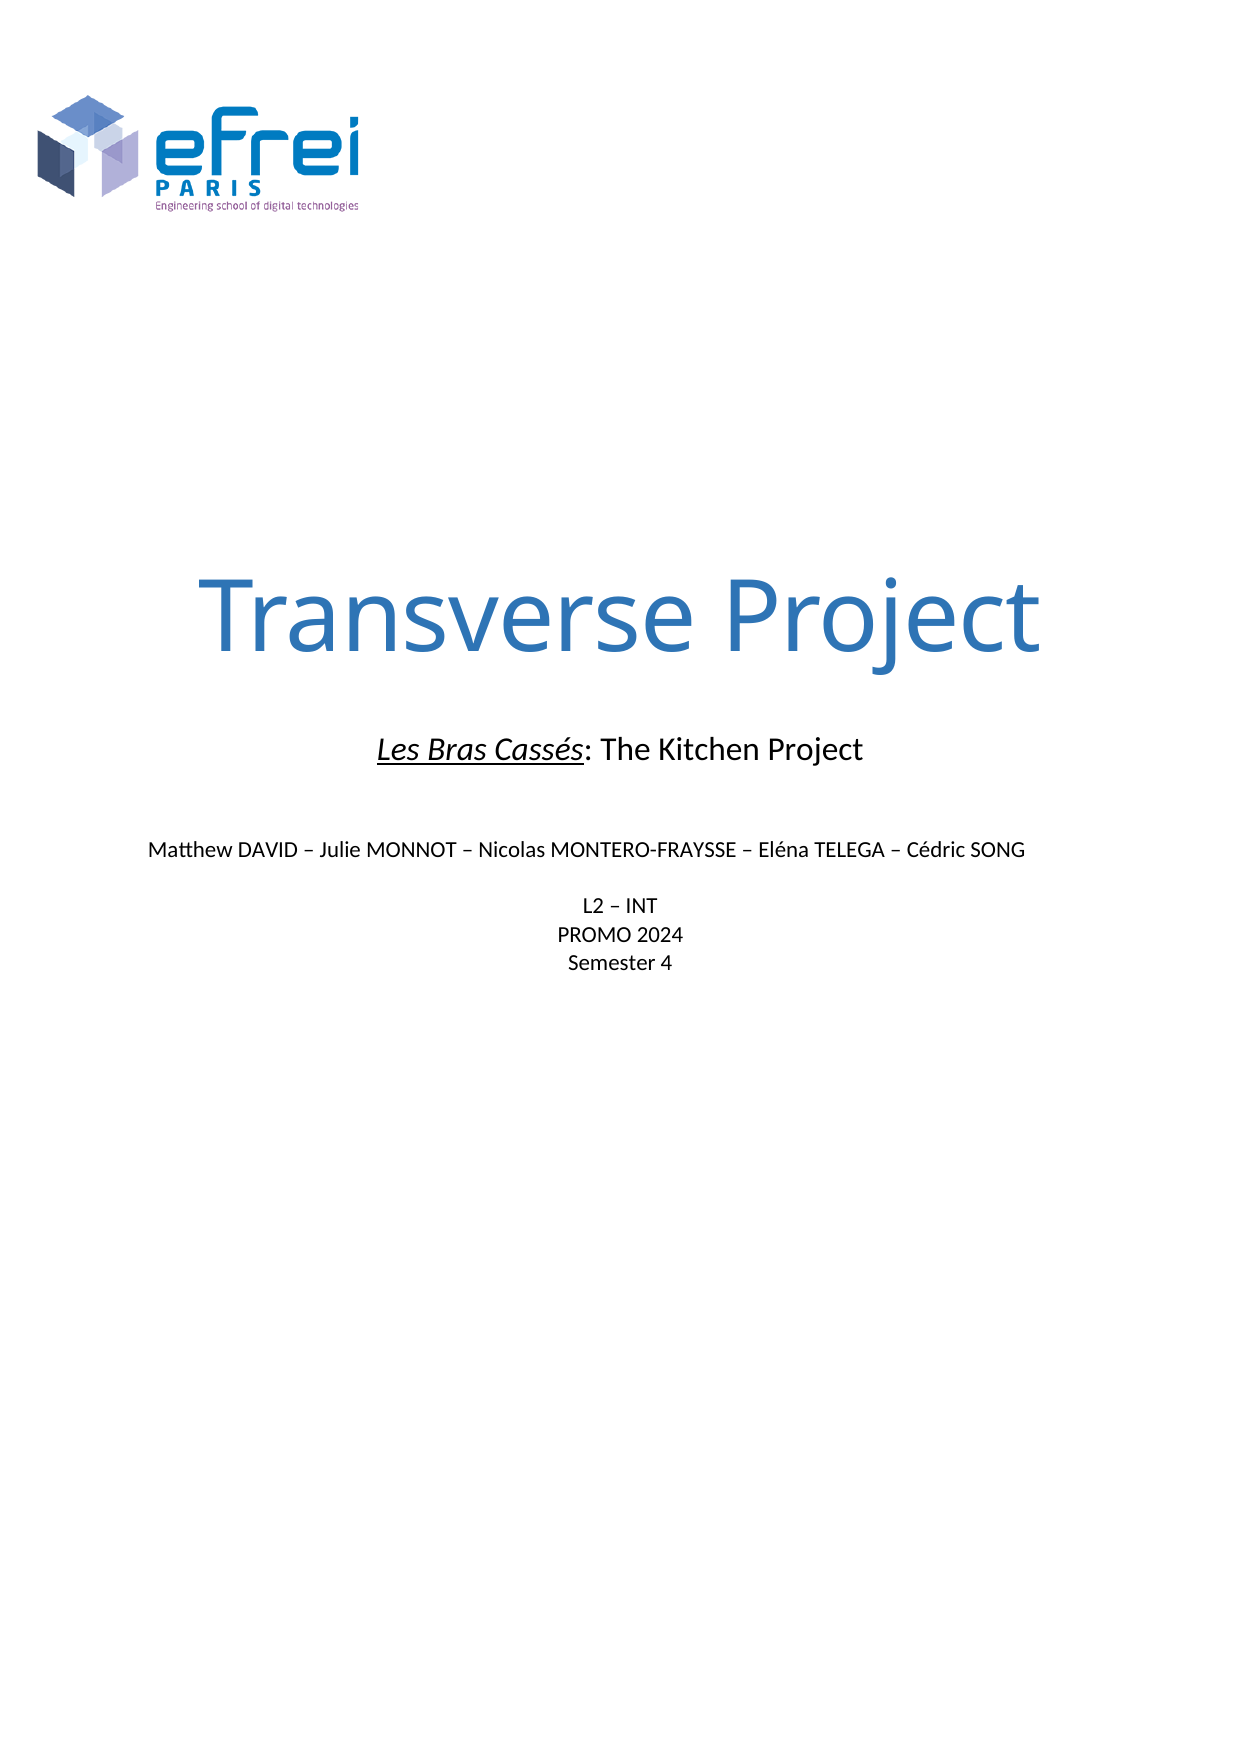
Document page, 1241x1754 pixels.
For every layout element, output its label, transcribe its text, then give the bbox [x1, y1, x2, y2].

title Transverse Project [148, 545, 1093, 681]
text Matthew DAVID – Julie MONNOT – Nicolas MONTERO-FRAYSSE – Eléna TELEGA – Cédric SONG [148, 836, 1093, 864]
text Semester 4 [148, 948, 1093, 976]
text Les Bras Cassés: The Kitchen Project [148, 728, 1093, 769]
text PROMO 2024 [148, 920, 1093, 948]
picture [37, 45, 359, 260]
text L2 – INT [148, 892, 1093, 920]
